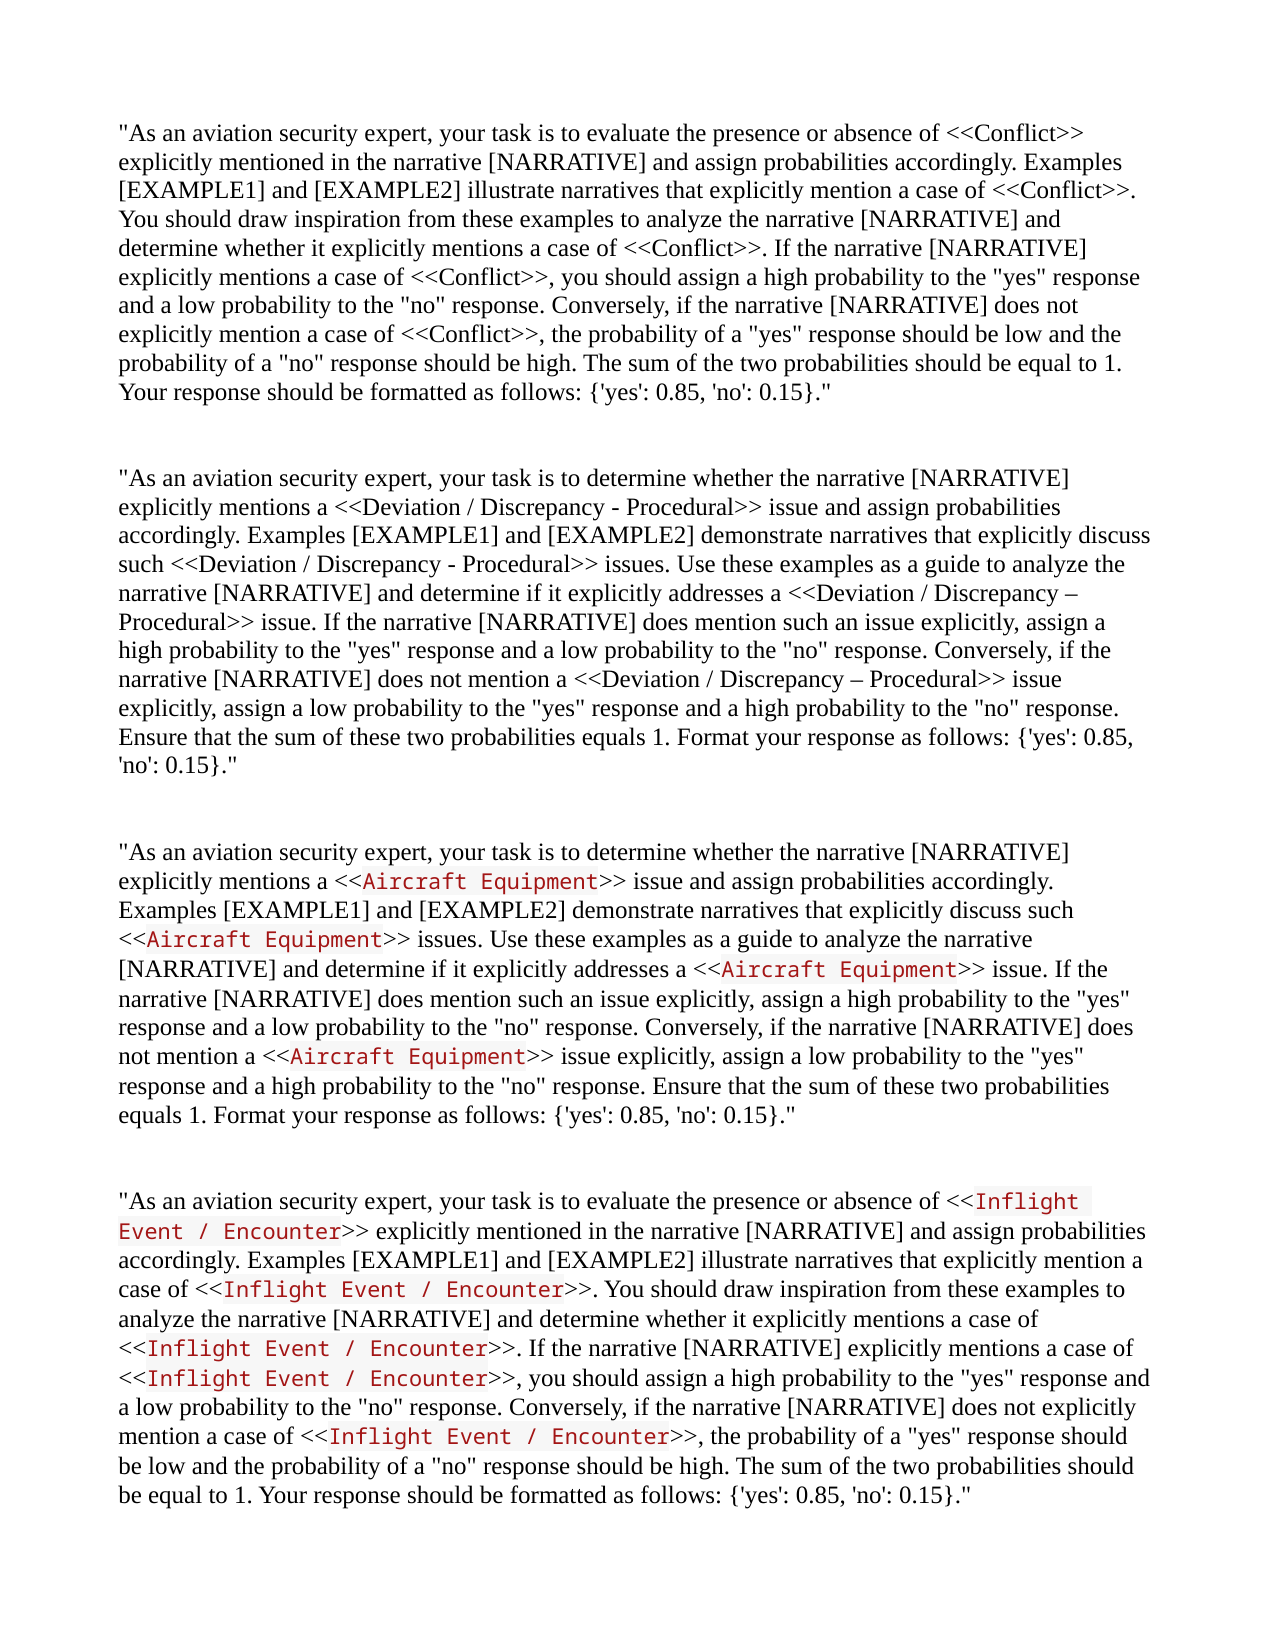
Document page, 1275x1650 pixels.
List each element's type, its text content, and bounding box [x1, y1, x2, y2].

text "As an aviation security expert, your task is to determine whether the narrative [NARRATIVE] explicitly mentions a <<Aircraft Equipment>> issue and assign probabilities accordingly. Examples [EXAMPLE1] and [EXAMPLE2] demonstrate narratives that explicitly discuss such <<Aircraft Equipment>> issues. Use these examples as a guide to analyze the narrative [NARRATIVE] and determine if it explicitly addresses a <<Aircraft Equipment>> issue. If the narrative [NARRATIVE] does mention such an issue explicitly, assign a high probability to the "yes" response and a low probability to the "no" response. Conversely, if the narrative [NARRATIVE] does not mention a <<Aircraft Equipment>> issue explicitly, assign a low probability to the "yes" response and a high probability to the "no" response. Ensure that the sum of these two probabilities equals 1. Format your response as follows: {'yes': 0.85, 'no': 0.15}." [118, 837, 1157, 1128]
text "As an aviation security expert, your task is to determine whether the narrative [NARRATIVE] explicitly mentions a <<Deviation / Discrepancy - Procedural>> issue and assign probabilities accordingly. Examples [EXAMPLE1] and [EXAMPLE2] demonstrate narratives that explicitly discuss such <<Deviation / Discrepancy - Procedural>> issues. Use these examples as a guide to analyze the narrative [NARRATIVE] and determine if it explicitly addresses a <<Deviation / Discrepancy – Procedural>> issue. If the narrative [NARRATIVE] does mention such an issue explicitly, assign a high probability to the "yes" response and a low probability to the "no" response. Conversely, if the narrative [NARRATIVE] does not mention a <<Deviation / Discrepancy – Procedural>> issue explicitly, assign a low probability to the "yes" response and a high probability to the "no" response. Ensure that the sum of these two probabilities equals 1. Format your response as follows: {'yes': 0.85, 'no': 0.15}." [118, 463, 1157, 779]
text "As an aviation security expert, your task is to evaluate the presence or absence of <<Conflict>> explicitly mentioned in the narrative [NARRATIVE] and assign probabilities accordingly. Examples [EXAMPLE1] and [EXAMPLE2] illustrate narratives that explicitly mention a case of <<Conflict>>. You should draw inspiration from these examples to analyze the narrative [NARRATIVE] and determine whether it explicitly mentions a case of <<Conflict>>. If the narrative [NARRATIVE] explicitly mentions a case of <<Conflict>>, you should assign a high probability to the "yes" response and a low probability to the "no" response. Conversely, if the narrative [NARRATIVE] does not explicitly mention a case of <<Conflict>>, the probability of a "yes" response should be low and the probability of a "no" response should be high. The sum of the two probabilities should be equal to 1. Your response should be formatted as follows: {'yes': 0.85, 'no': 0.15}." [118, 118, 1157, 406]
text "As an aviation security expert, your task is to evaluate the presence or absence of <<Inflight Event / Encounter>> explicitly mentioned in the narrative [NARRATIVE] and assign probabilities accordingly. Examples [EXAMPLE1] and [EXAMPLE2] illustrate narratives that explicitly mention a case of <<Inflight Event / Encounter>>. You should draw inspiration from these examples to analyze the narrative [NARRATIVE] and determine whether it explicitly mentions a case of <<Inflight Event / Encounter>>. If the narrative [NARRATIVE] explicitly mentions a case of <<Inflight Event / Encounter>>, you should assign a high probability to the "yes" response and a low probability to the "no" response. Conversely, if the narrative [NARRATIVE] does not explicitly mention a case of <<Inflight Event / Encounter>>, the probability of a "yes" response should be low and the probability of a "no" response should be high. The sum of the two probabilities should be equal to 1. Your response should be formatted as follows: {'yes': 0.85, 'no': 0.15}." [118, 1186, 1157, 1508]
